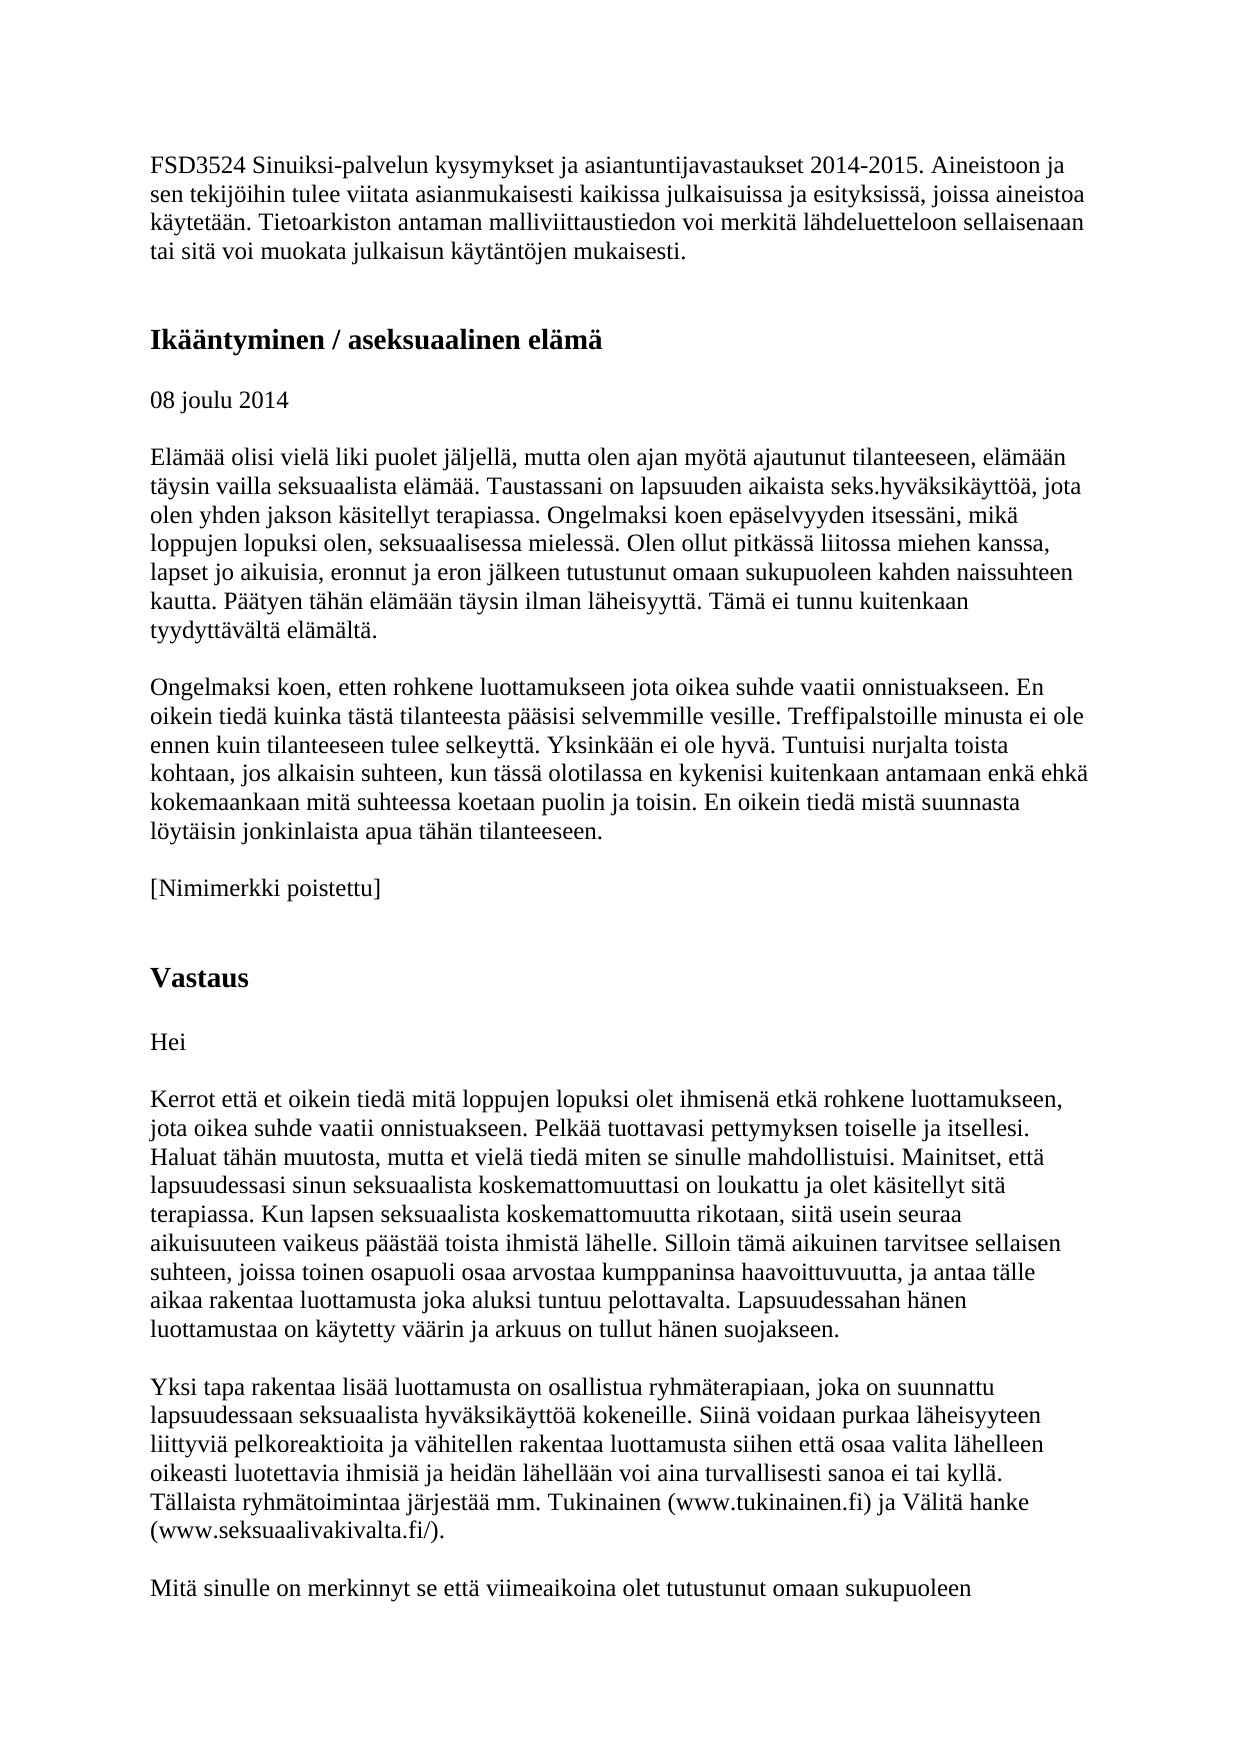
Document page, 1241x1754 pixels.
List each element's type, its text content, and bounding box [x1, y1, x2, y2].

text Ikääntyminen / aseksuaalinen elämä [150, 322, 1090, 356]
text 08 joulu 2014 [150, 385, 1090, 413]
text Hei Kerrot että et oikein tiedä mitä loppujen lopuksi olet ihmisenä etkä rohkene luottamukseen, jota oikea suhde vaatii onnistuakseen. Pelkää tuottavasi pettymyksen toiselle ja itsellesi. Haluat tähän muutosta, mutta et vielä tiedä miten se sinulle mahdollistuisi. Mainitset, että lapsuudessasi sinun seksuaalista koskemattomuuttasi on loukattu ja olet käsitellyt sitä terapiassa. Kun lapsen seksuaalista koskemattomuutta rikotaan, siitä usein seuraa aikuisuuteen vaikeus päästää toista ihmistä lähelle. Silloin tämä aikuinen tarvitsee sellaisen suhteen, joissa toinen osapuoli osaa arvostaa kumppaninsa haavoittuvuutta, ja antaa tälle aikaa rakentaa luottamusta joka aluksi tuntuu pelottavalta. Lapsuudessahan hänen luottamustaa on käytetty väärin ja arkuus on tullut hänen suojakseen. Yksi tapa rakentaa lisää luottamusta on osallistua ryhmäterapiaan, joka on suunnattu lapsuudessaan seksuaalista hyväksikäyttöä kokeneille. Siinä voidaan purkaa läheisyyteen liittyviä pelkoreaktioita ja vähitellen rakentaa luottamusta siihen että osaa valita lähelleen oikeasti luotettavia ihmisiä ja heidän lähellään voi aina turvallisesti sanoa ei tai kyllä. Tällaista ryhmätoimintaa järjestää mm. Tukinainen (www.tukinainen.fi) ja Välitä hanke (www.seksuaalivakivalta.fi/). Mitä sinulle on merkinnyt se että viimeaikoina olet tutustunut omaan sukupuoleen [150, 1027, 1090, 1602]
text FSD3524 Sinuiksi-palvelun kysymykset ja asiantuntijavastaukset 2014-2015. Aineistoon ja sen tekijöihin tulee viitata asianmukaisesti kaikissa julkaisuissa ja esityksissä, joissa aineistoa käytetään. Tietoarkiston antaman malliviittaustiedon voi merkitä lähdeluetteloon sellaisenaan tai sitä voi muokata julkaisun käytäntöjen mukaisesti. [150, 150, 1090, 265]
text Vastaus [150, 960, 1090, 993]
text Elämää olisi vielä liki puolet jäljellä, mutta olen ajan myötä ajautunut tilanteeseen, elämään täysin vailla seksuaalista elämää. Taustassani on lapsuuden aikaista seks.hyväksikäyttöä, jota olen yhden jakson käsitellyt terapiassa. Ongelmaksi koen epäselvyyden itsessäni, mikä loppujen lopuksi olen, seksuaalisessa mielessä. Olen ollut pitkässä liitossa miehen kanssa, lapset jo aikuisia, eronnut ja eron jälkeen tutustunut omaan sukupuoleen kahden naissuhteen kautta. Päätyen tähän elämään täysin ilman läheisyyttä. Tämä ei tunnu kuitenkaan tyydyttävältä elämältä. Ongelmaksi koen, etten rohkene luottamukseen jota oikea suhde vaatii onnistuakseen. En oikein tiedä kuinka tästä tilanteesta pääsisi selvemmille vesille. Treffipalstoille minusta ei ole ennen kuin tilanteeseen tulee selkeyttä. Yksinkään ei ole hyvä. Tuntuisi nurjalta toista kohtaan, jos alkaisin suhteen, kun tässä olotilassa en kykenisi kuitenkaan antamaan enkä ehkä kokemaankaan mitä suhteessa koetaan puolin ja toisin. En oikein tiedä mistä suunnasta löytäisin jonkinlaista apua tähän tilanteeseen. [150, 442, 1090, 845]
text [Nimimerkki poistettu] [150, 873, 1090, 902]
